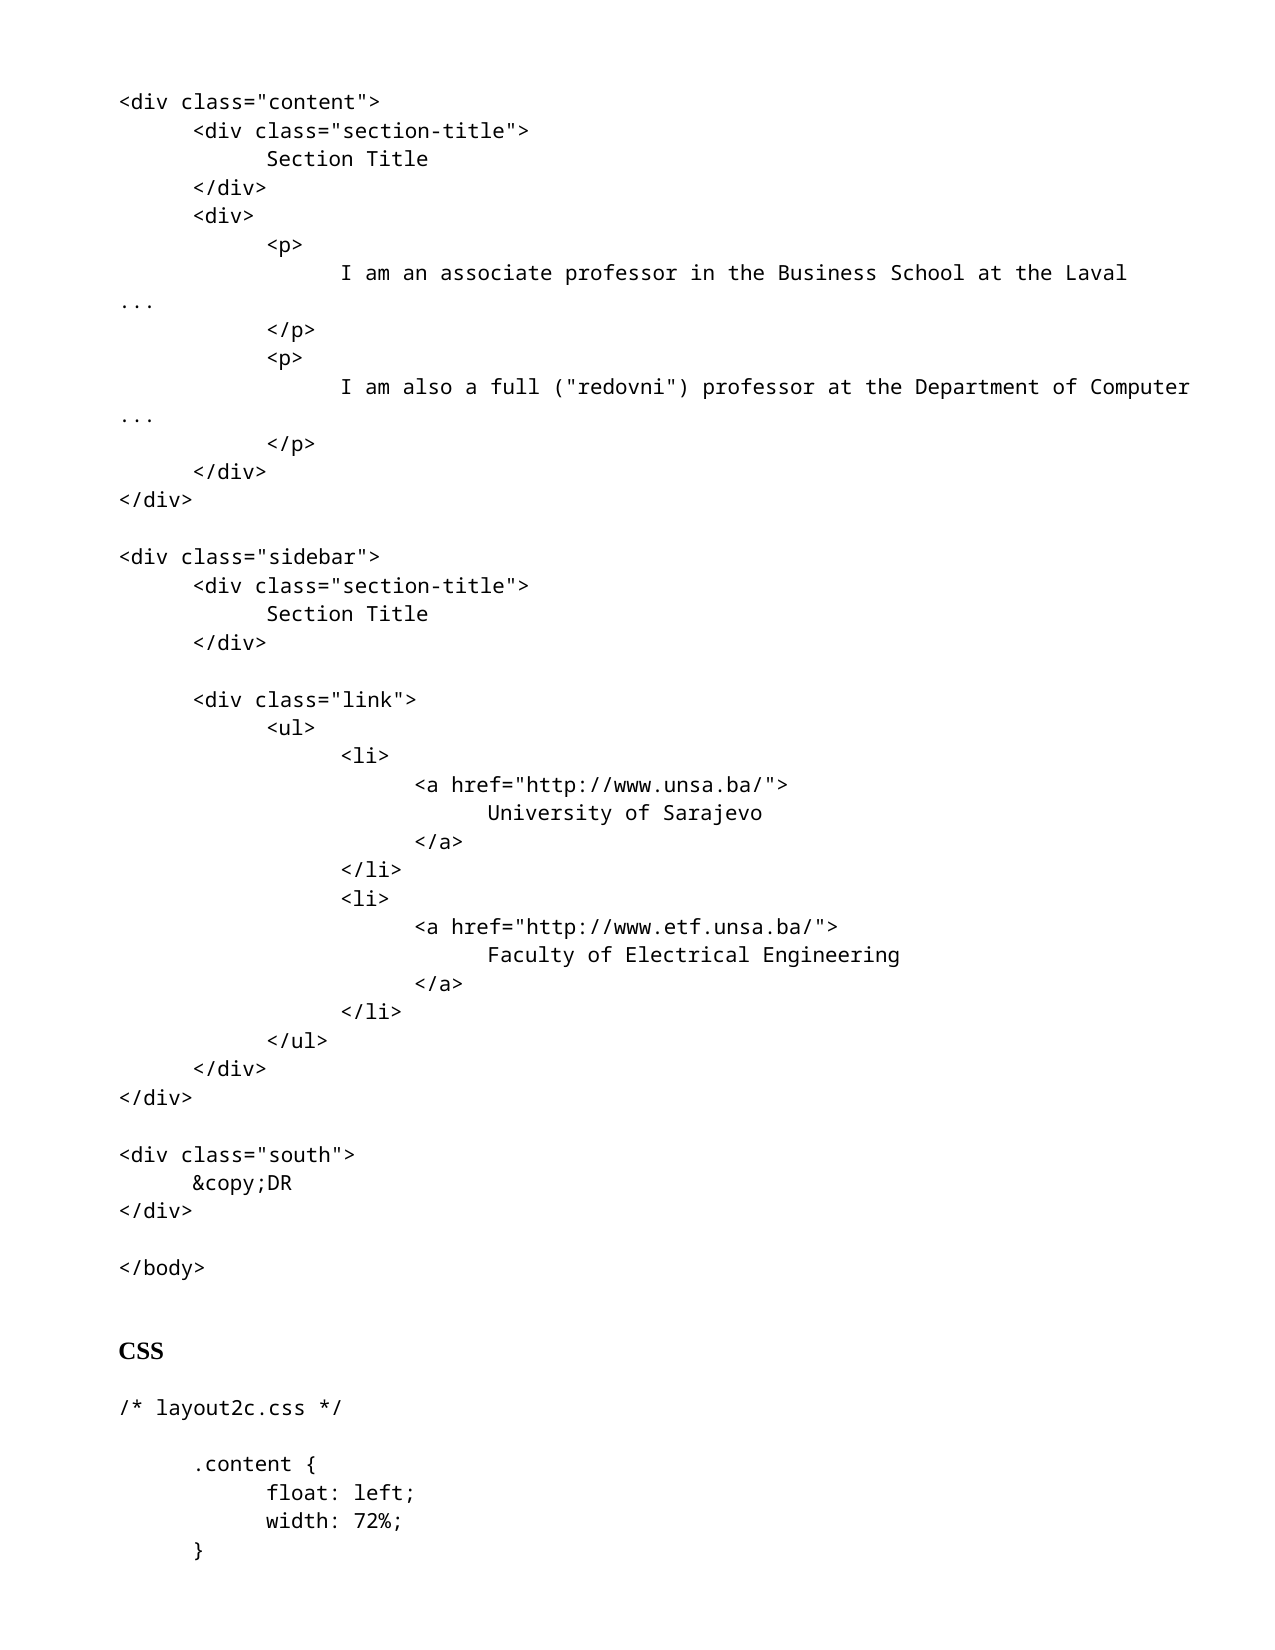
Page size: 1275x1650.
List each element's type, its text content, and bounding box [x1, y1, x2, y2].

text </div> [118, 173, 1216, 201]
text </div> [118, 628, 1216, 656]
text </ul> [118, 1026, 1216, 1054]
text I am an associate professor in the Business School at the Laval [118, 258, 1216, 287]
text Section Title [118, 599, 1216, 628]
text </li> [118, 855, 1216, 884]
text </div> [118, 1197, 1216, 1225]
text Section Title [118, 144, 1216, 173]
text <ul> [118, 713, 1216, 742]
text </body> [118, 1253, 1216, 1282]
text CSS [118, 1337, 1216, 1365]
text ... [118, 400, 1216, 429]
text I am also a full ("redovni") professor at the Department of Computer [118, 372, 1216, 400]
text </a> [118, 827, 1216, 855]
text <div class="link"> [118, 685, 1216, 713]
text &copy;DR [118, 1168, 1216, 1197]
text /* layout2c.css */ [118, 1393, 1216, 1421]
text <a href="http://www.etf.unsa.ba/"> [118, 912, 1216, 941]
text <div class="content"> [118, 87, 1216, 116]
text </li> [118, 997, 1216, 1026]
text <a href="http://www.unsa.ba/"> [118, 770, 1216, 798]
text ... [118, 287, 1216, 315]
text </a> [118, 969, 1216, 997]
text <div class="sidebar"> [118, 542, 1216, 571]
text float: left; [118, 1478, 1216, 1506]
text University of Sarajevo [118, 798, 1216, 827]
text </p> [118, 429, 1216, 457]
text <div class="section-title"> [118, 571, 1216, 599]
text width: 72%; [118, 1506, 1216, 1535]
text <li> [118, 884, 1216, 912]
text </p> [118, 315, 1216, 343]
text </div> [118, 457, 1216, 486]
text .content { [118, 1449, 1216, 1478]
text <li> [118, 742, 1216, 770]
text <div class="section-title"> [118, 116, 1216, 144]
text </div> [118, 1054, 1216, 1083]
text <p> [118, 230, 1216, 258]
text <p> [118, 343, 1216, 372]
text Faculty of Electrical Engineering [118, 941, 1216, 969]
text </div> [118, 1083, 1216, 1111]
text } [118, 1535, 1216, 1563]
text </div> [118, 486, 1216, 514]
text <div class="south"> [118, 1140, 1216, 1168]
text <div> [118, 201, 1216, 230]
